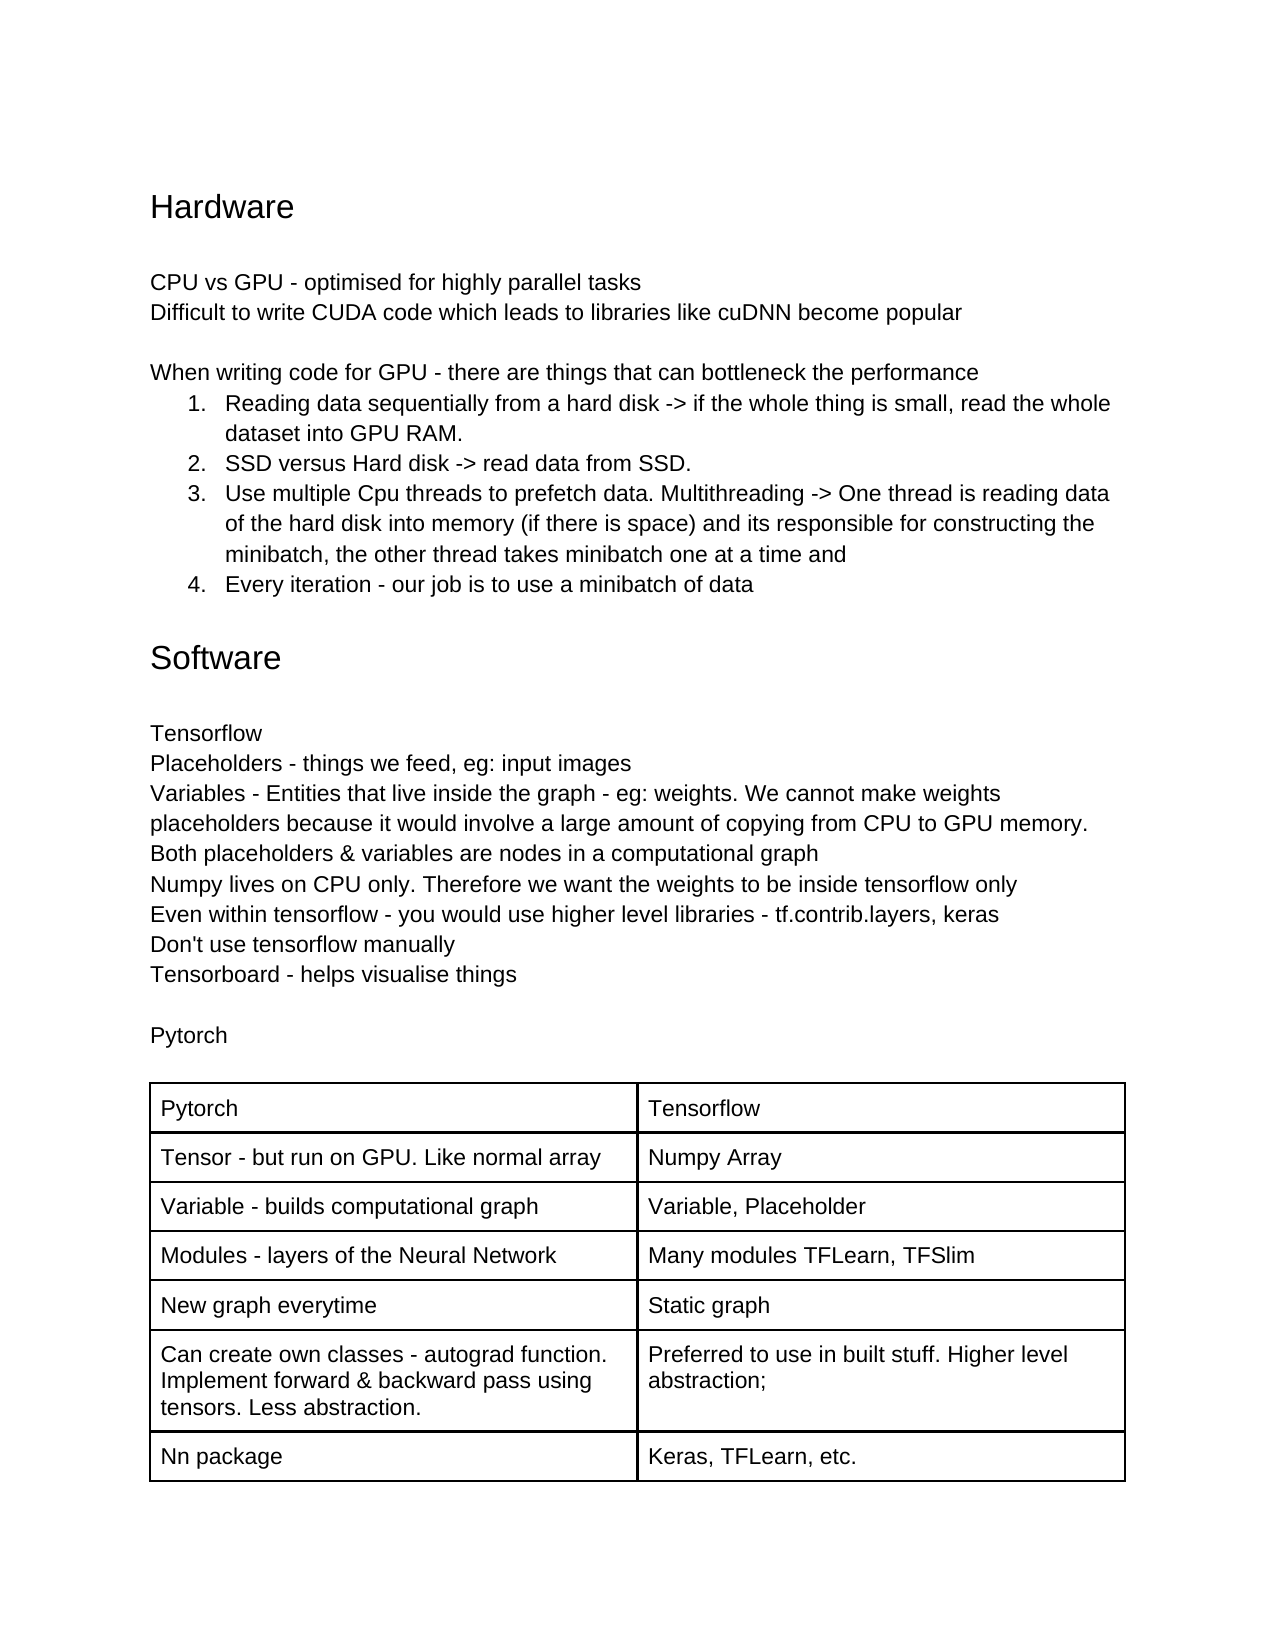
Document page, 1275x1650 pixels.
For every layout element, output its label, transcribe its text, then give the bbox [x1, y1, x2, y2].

table_header Tensorflow [639, 1084, 1124, 1131]
table_cell Keras, TFLearn, etc. [639, 1433, 1124, 1480]
table_cell Variable - builds computational graph [151, 1183, 636, 1230]
subtitle Hardware [150, 187, 1125, 226]
subtitle Software [150, 638, 1125, 677]
table_cell Many modules TFLearn, TFSlim [639, 1232, 1124, 1279]
text Don't use tensorflow manually [150, 931, 1125, 957]
text Pytorch [150, 1022, 1125, 1048]
list Every iteration - our job is to use a minibatch of data [187, 571, 1125, 597]
text Variables - Entities that live inside the graph - eg: weights. We cannot make weights placeholders because it would involve a large amount of copying from CPU to GPU memory. [150, 780, 1125, 837]
text Numpy lives on CPU only. Therefore we want the weights to be inside tensorflow only [150, 871, 1125, 897]
table_header Pytorch [151, 1084, 636, 1131]
text CPU vs GPU - optimised for highly parallel tasks [150, 269, 1125, 295]
table_cell Numpy Array [639, 1134, 1124, 1181]
list Use multiple Cpu threads to prefetch data. Multithreading -> One thread is reading data of the hard disk into memory (if there is space) and its responsible for constructing the minibatch, the other thread takes minibatch one at a time and [187, 480, 1125, 567]
table_cell New graph everytime [151, 1281, 636, 1328]
table_cell Modules - layers of the Neural Network [151, 1232, 636, 1279]
text Placeholders - things we feed, eg: input images [150, 750, 1125, 776]
table_cell Nn package [151, 1433, 636, 1480]
table_cell Variable, Placeholder [639, 1183, 1124, 1230]
list Reading data sequentially from a hard disk -> if the whole thing is small, read the whole dataset into GPU RAM. [187, 389, 1125, 446]
table_cell Tensor - but run on GPU. Like normal array [151, 1134, 636, 1181]
text Difficult to write CUDA code which leads to libraries like cuDNN become popular [150, 299, 1125, 325]
table_cell Preferred to use in built stuff. Higher level abstraction; [639, 1331, 1124, 1430]
text When writing code for GPU - there are things that can bottleneck the performance [150, 359, 1125, 386]
text Tensorboard - helps visualise things [150, 961, 1125, 988]
list SSD versus Hard disk -> read data from SSD. [187, 450, 1125, 476]
text Tensorflow [150, 719, 1125, 746]
table_cell Can create own classes - autograd function. Implement forward & backward pass using tensors. Less abstraction. [151, 1331, 636, 1430]
text Both placeholders & variables are nodes in a computational graph [150, 840, 1125, 867]
text Even within tensorflow - you would use higher level libraries - tf.contrib.layers, keras [150, 901, 1125, 927]
table_cell Static graph [639, 1281, 1124, 1328]
